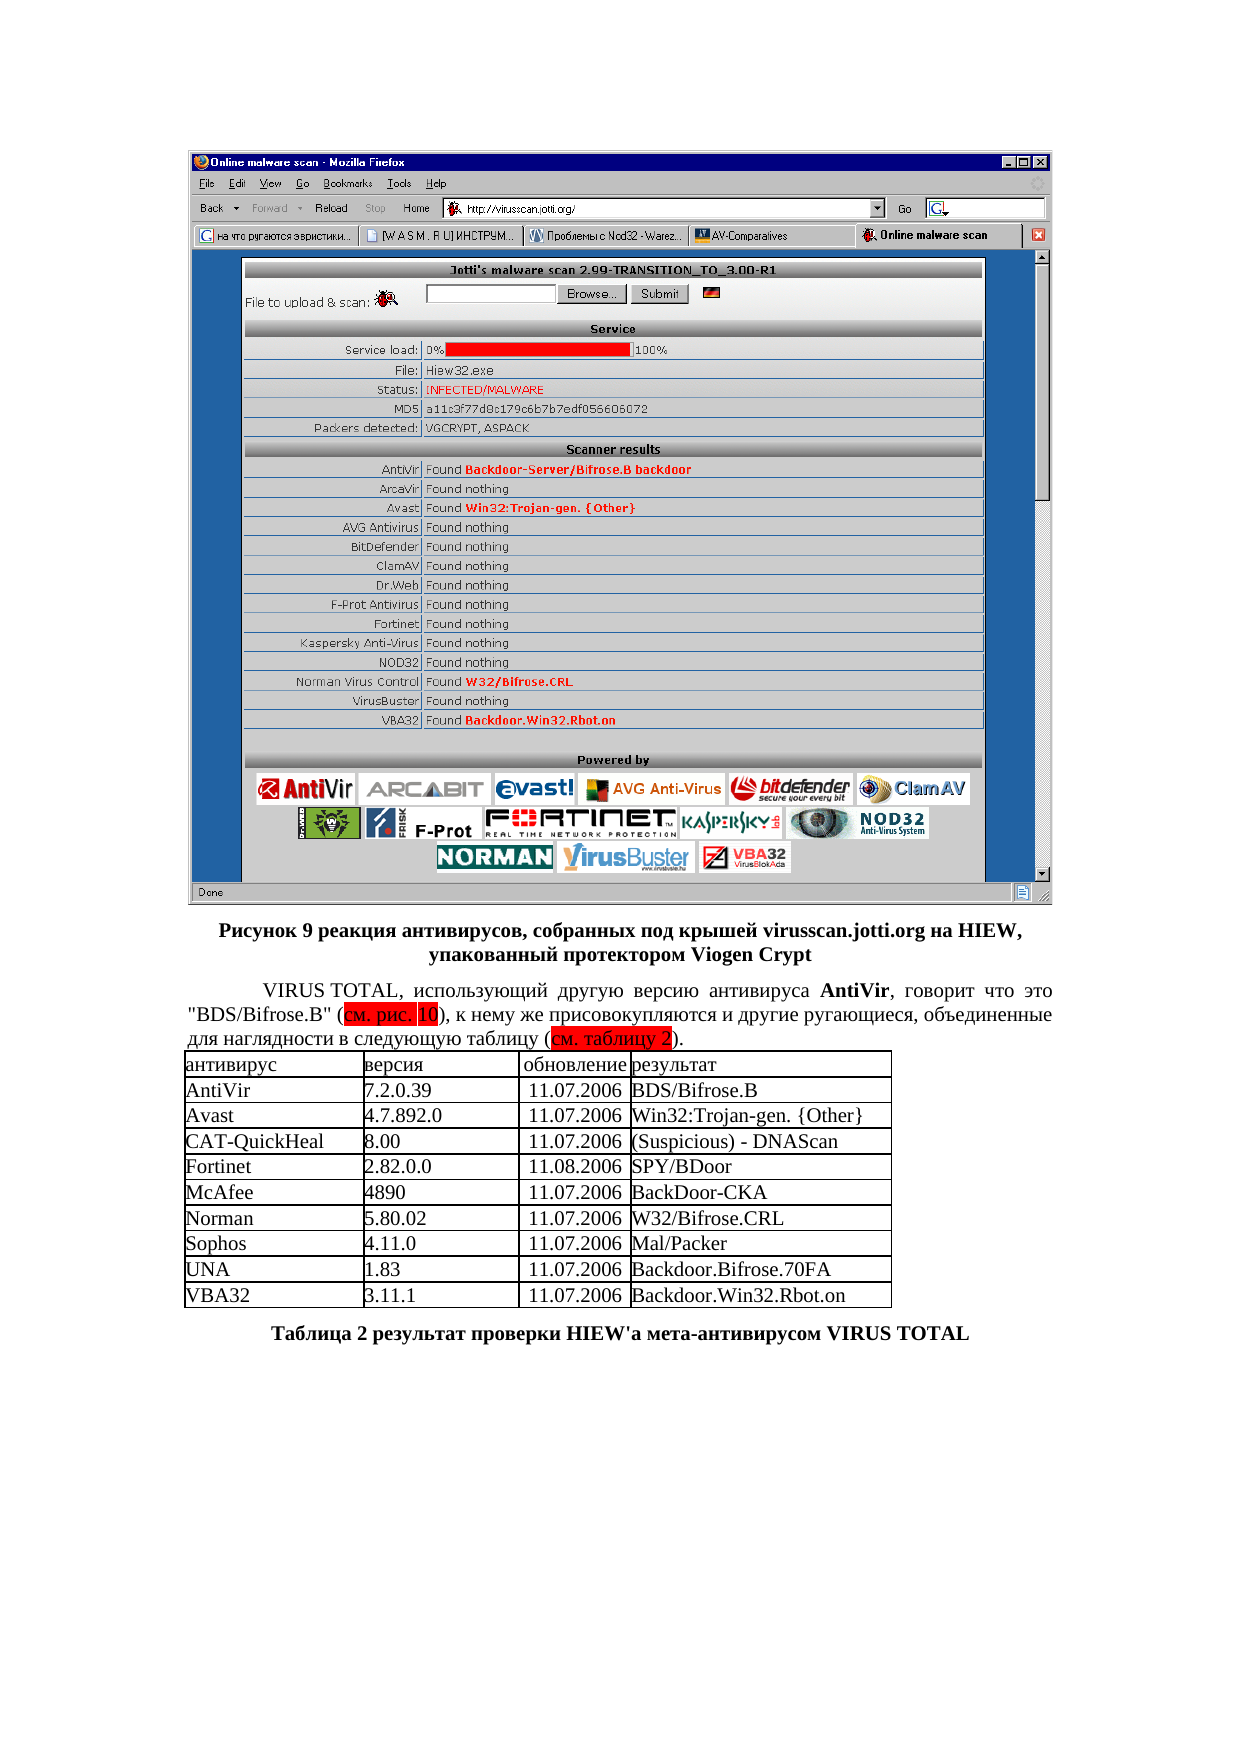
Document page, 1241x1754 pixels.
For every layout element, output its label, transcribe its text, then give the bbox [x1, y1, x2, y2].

text VIRUS TOTAL, использующий другую версию антивируса AntiVir, говорит что это "BDS/Bifrose.B" (см. рис. 10), к нему же присовокупляются и другие ругающиеся, объединенные для наглядности в следующую таблицу (см. таблицу 2). [187, 978, 1053, 1050]
table_cell Backdoor.Bifrose.70FA [632, 1257, 891, 1281]
table_cell W32/Bifrose.CRL [632, 1206, 891, 1230]
table_cell VBA32 [186, 1283, 363, 1307]
table_cell AntiVir [186, 1078, 363, 1102]
table_header антивирус [186, 1052, 363, 1076]
table_cell SPY/BDoor [632, 1155, 891, 1178]
table_cell McAfee [186, 1180, 363, 1204]
table_cell 4.11.0 [365, 1231, 518, 1255]
table_cell 4.7.892.0 [365, 1103, 518, 1127]
table_cell CAT-QuickHeal [186, 1129, 363, 1153]
table_header обновление [520, 1052, 630, 1076]
table_cell 11.07.2006 [520, 1078, 630, 1102]
table_cell UNA [186, 1257, 363, 1281]
table_cell 11.07.2006 [520, 1231, 630, 1255]
table_cell 11.07.2006 [520, 1257, 630, 1281]
text Рисунок 9 реакция антивирусов, собранных под крышей virusscan.jotti.org на HIEW, упакованный протектором Viogen Crypt [187, 917, 1053, 966]
table_cell Backdoor.Win32.Rbot.on [632, 1283, 891, 1307]
table_cell 11.08.2006 [520, 1155, 630, 1178]
table_header результат [632, 1052, 891, 1076]
table_cell BackDoor-CKA [632, 1180, 891, 1204]
table_cell 1.83 [365, 1257, 518, 1281]
table_cell 11.07.2006 [520, 1103, 630, 1127]
table_cell BDS/Bifrose.B [632, 1078, 891, 1102]
table_cell Avast [186, 1103, 363, 1127]
table_cell 2.82.0.0 [365, 1155, 518, 1178]
table_cell (Suspicious) - DNAScan [632, 1129, 891, 1153]
table_cell Norman [186, 1206, 363, 1230]
table_cell 11.07.2006 [520, 1283, 630, 1307]
table_cell 3.11.1 [365, 1283, 518, 1307]
table_cell 8.00 [365, 1129, 518, 1153]
text Таблица 2 результат проверки HIEW'а мета-антивирусом VIRUS TOTAL [187, 1321, 1053, 1345]
table_cell 11.07.2006 [520, 1206, 630, 1230]
table_cell Fortinet [186, 1155, 363, 1178]
table_cell Win32:Trojan-gen. {Other} [632, 1103, 891, 1127]
table_cell 5.80.02 [365, 1206, 518, 1230]
table_cell Sophos [186, 1231, 363, 1255]
picture [188, 150, 1053, 905]
table_cell 11.07.2006 [520, 1129, 630, 1153]
table_cell 4890 [365, 1180, 518, 1204]
table_header версия [365, 1052, 518, 1076]
table_cell 11.07.2006 [520, 1180, 630, 1204]
table_cell 7.2.0.39 [365, 1078, 518, 1102]
table_cell Mal/Packer [632, 1231, 891, 1255]
